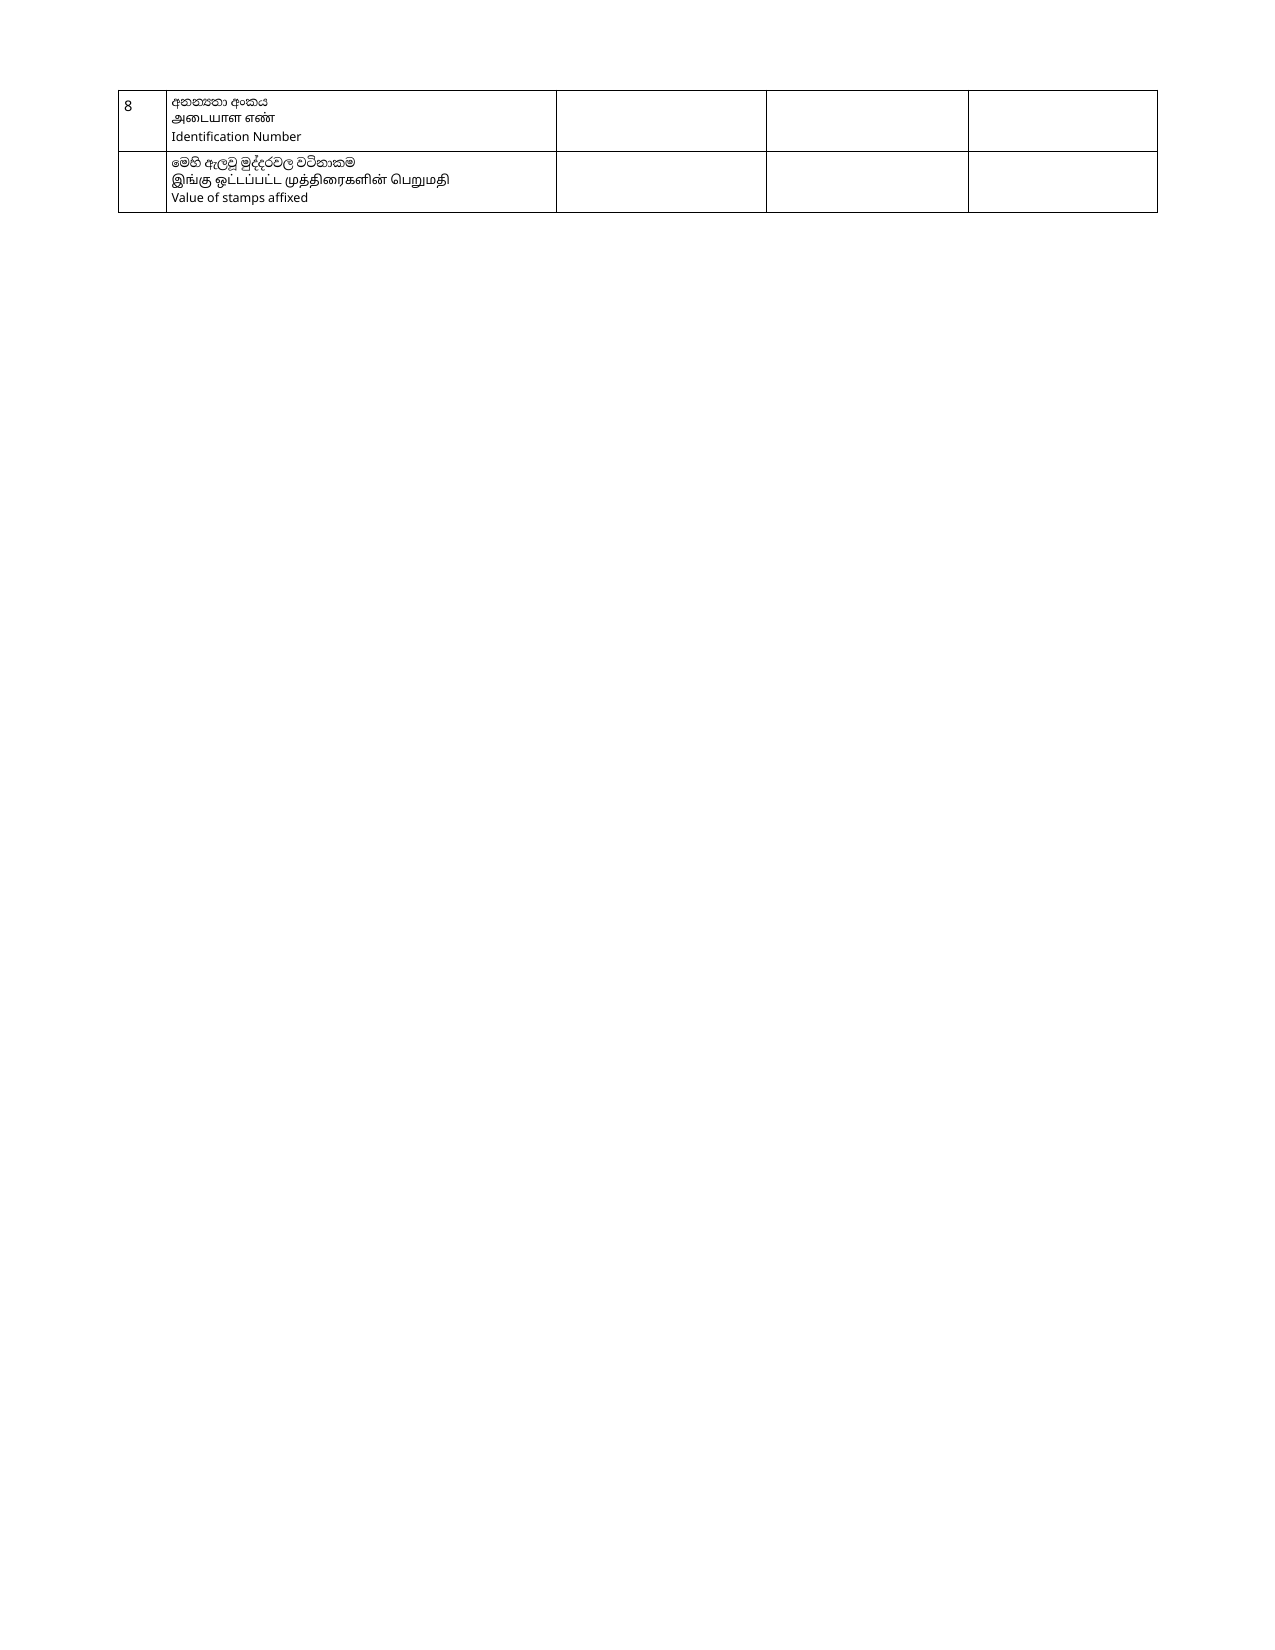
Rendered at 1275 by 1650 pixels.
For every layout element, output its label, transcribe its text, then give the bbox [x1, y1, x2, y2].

table_cell මෙහි ඇලවූ මුද්දරවල වටිනාකම இங்கு ஒட்டப்பட்ட முத்திரைகளின் பெறுமதி Value of stamps affixed [167, 152, 556, 212]
table_cell 8 [119, 91, 166, 151]
table_cell [557, 91, 766, 151]
table_cell අනන්‍යතා අංකය அடையாள எண் Identification Number [167, 91, 556, 151]
table_cell [767, 152, 968, 212]
table_cell [119, 152, 166, 212]
table_cell [557, 152, 766, 212]
table_cell [767, 91, 968, 151]
table_cell [969, 91, 1157, 151]
table_cell [969, 152, 1157, 212]
